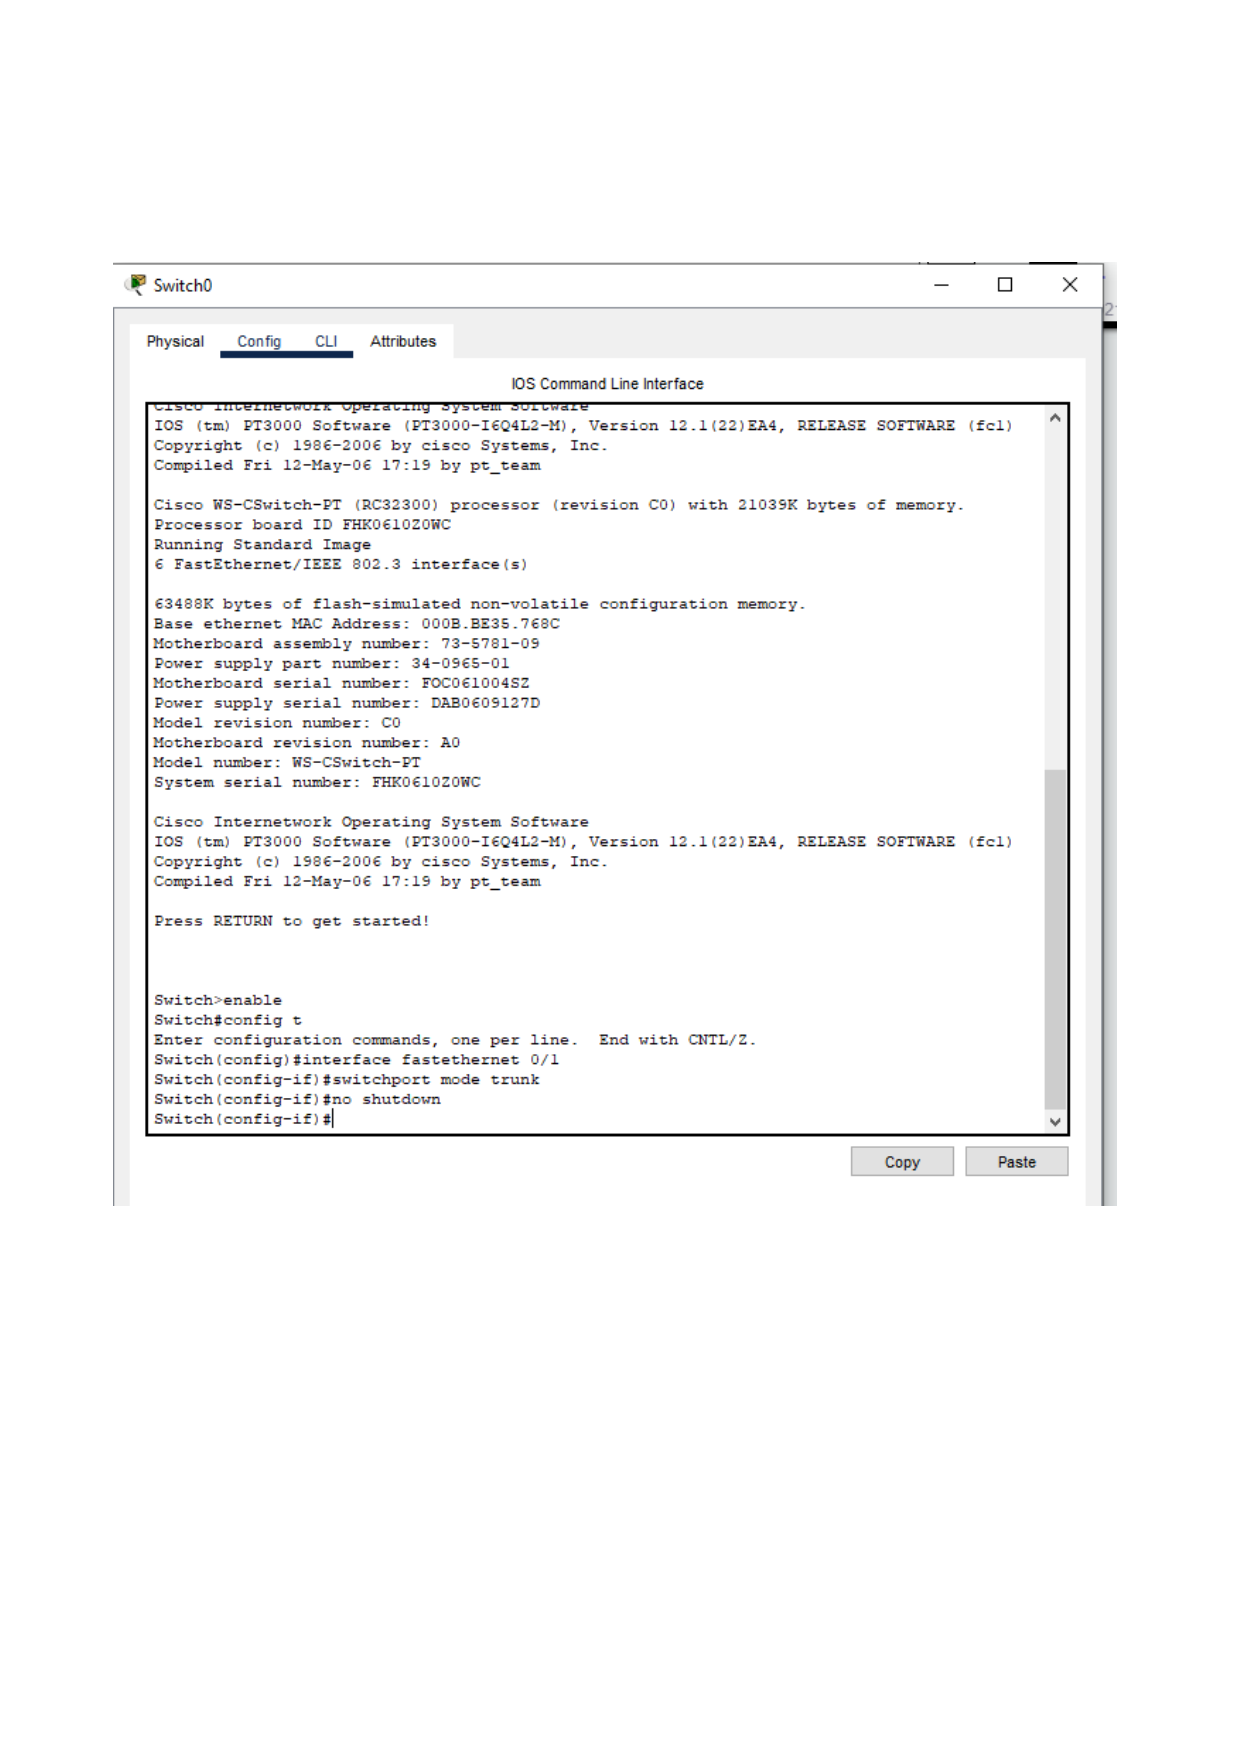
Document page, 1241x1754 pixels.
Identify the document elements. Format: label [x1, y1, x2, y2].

picture [113, 262, 1117, 1206]
